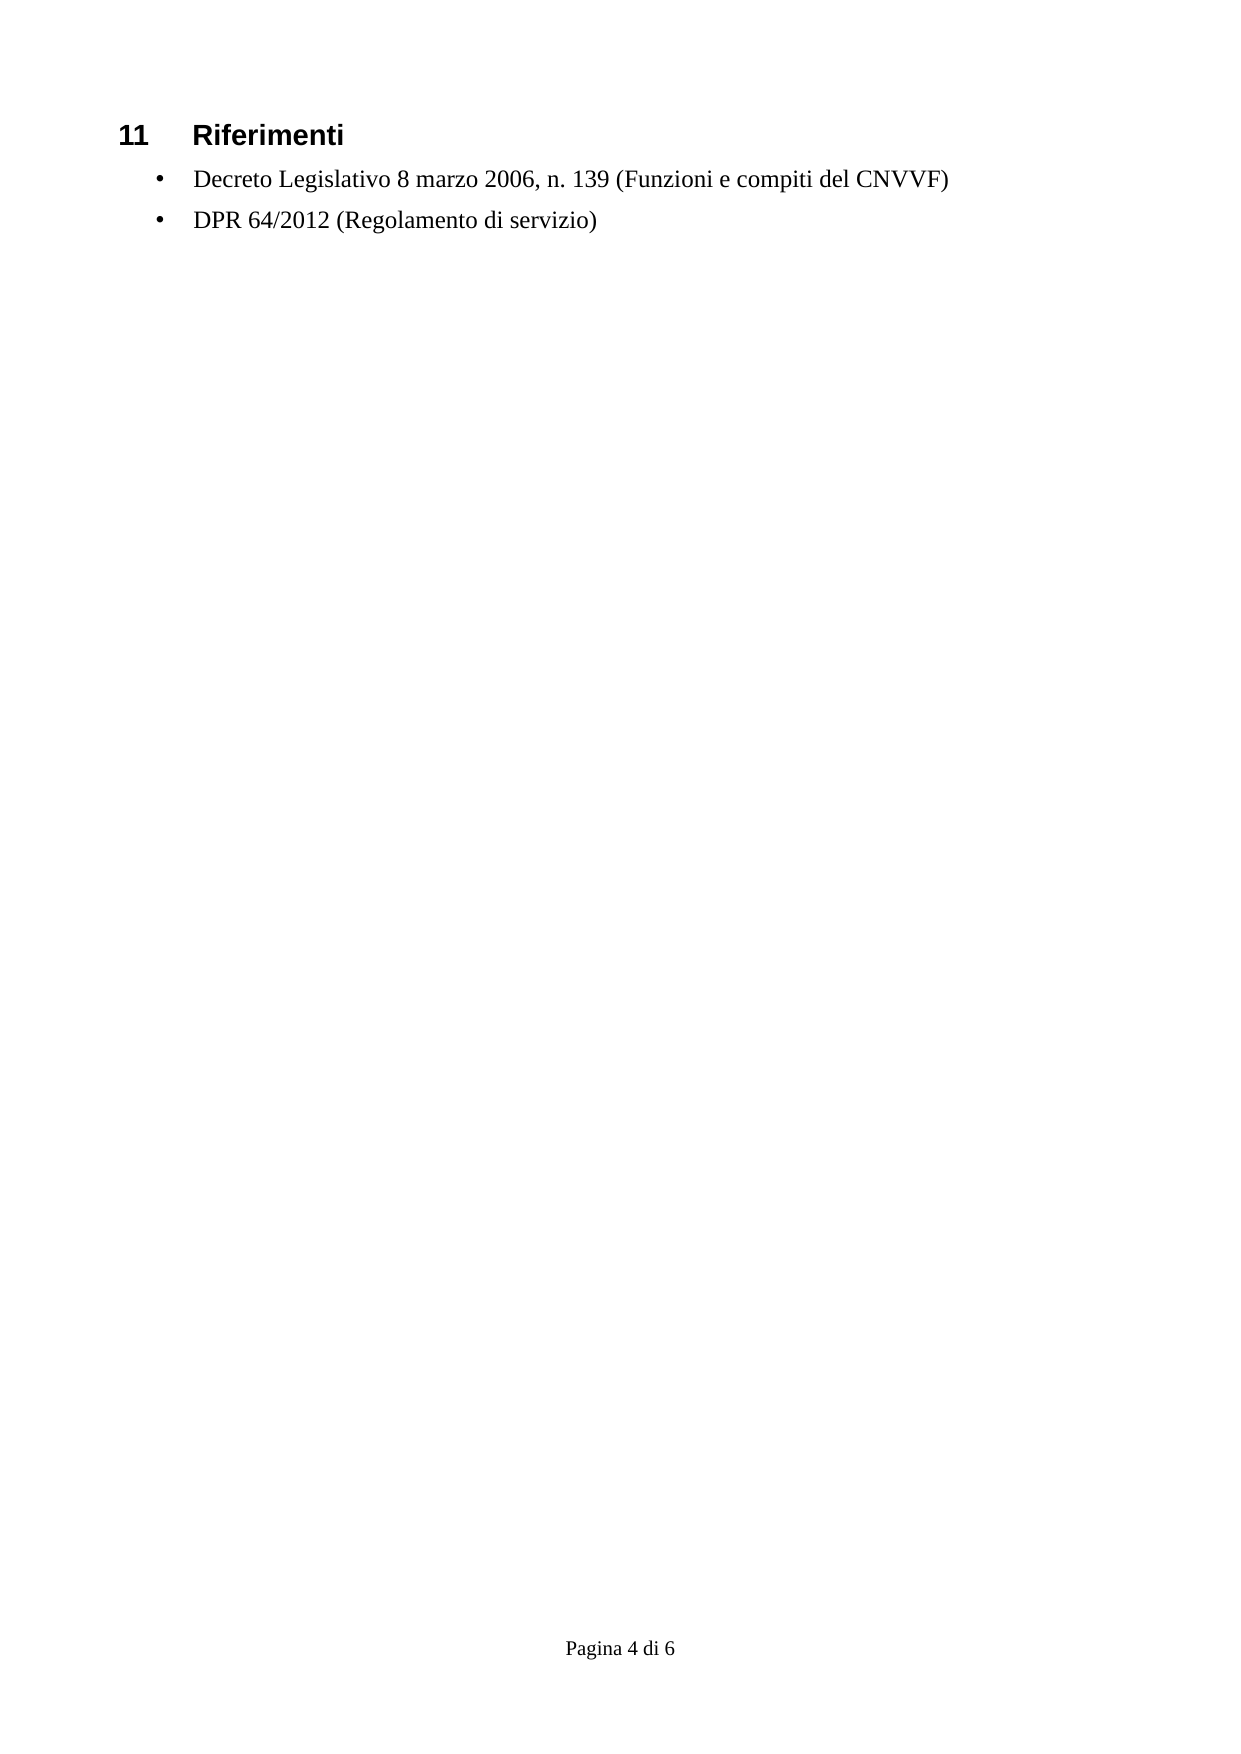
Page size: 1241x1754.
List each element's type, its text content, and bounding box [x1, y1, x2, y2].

subtitle Riferimenti [118, 118, 1122, 152]
list DPR 64/2012 (Regolamento di servizio) [156, 205, 1122, 233]
list Decreto Legislativo 8 marzo 2006, n. 139 (Funzioni e compiti del CNVVF) [156, 164, 1122, 193]
